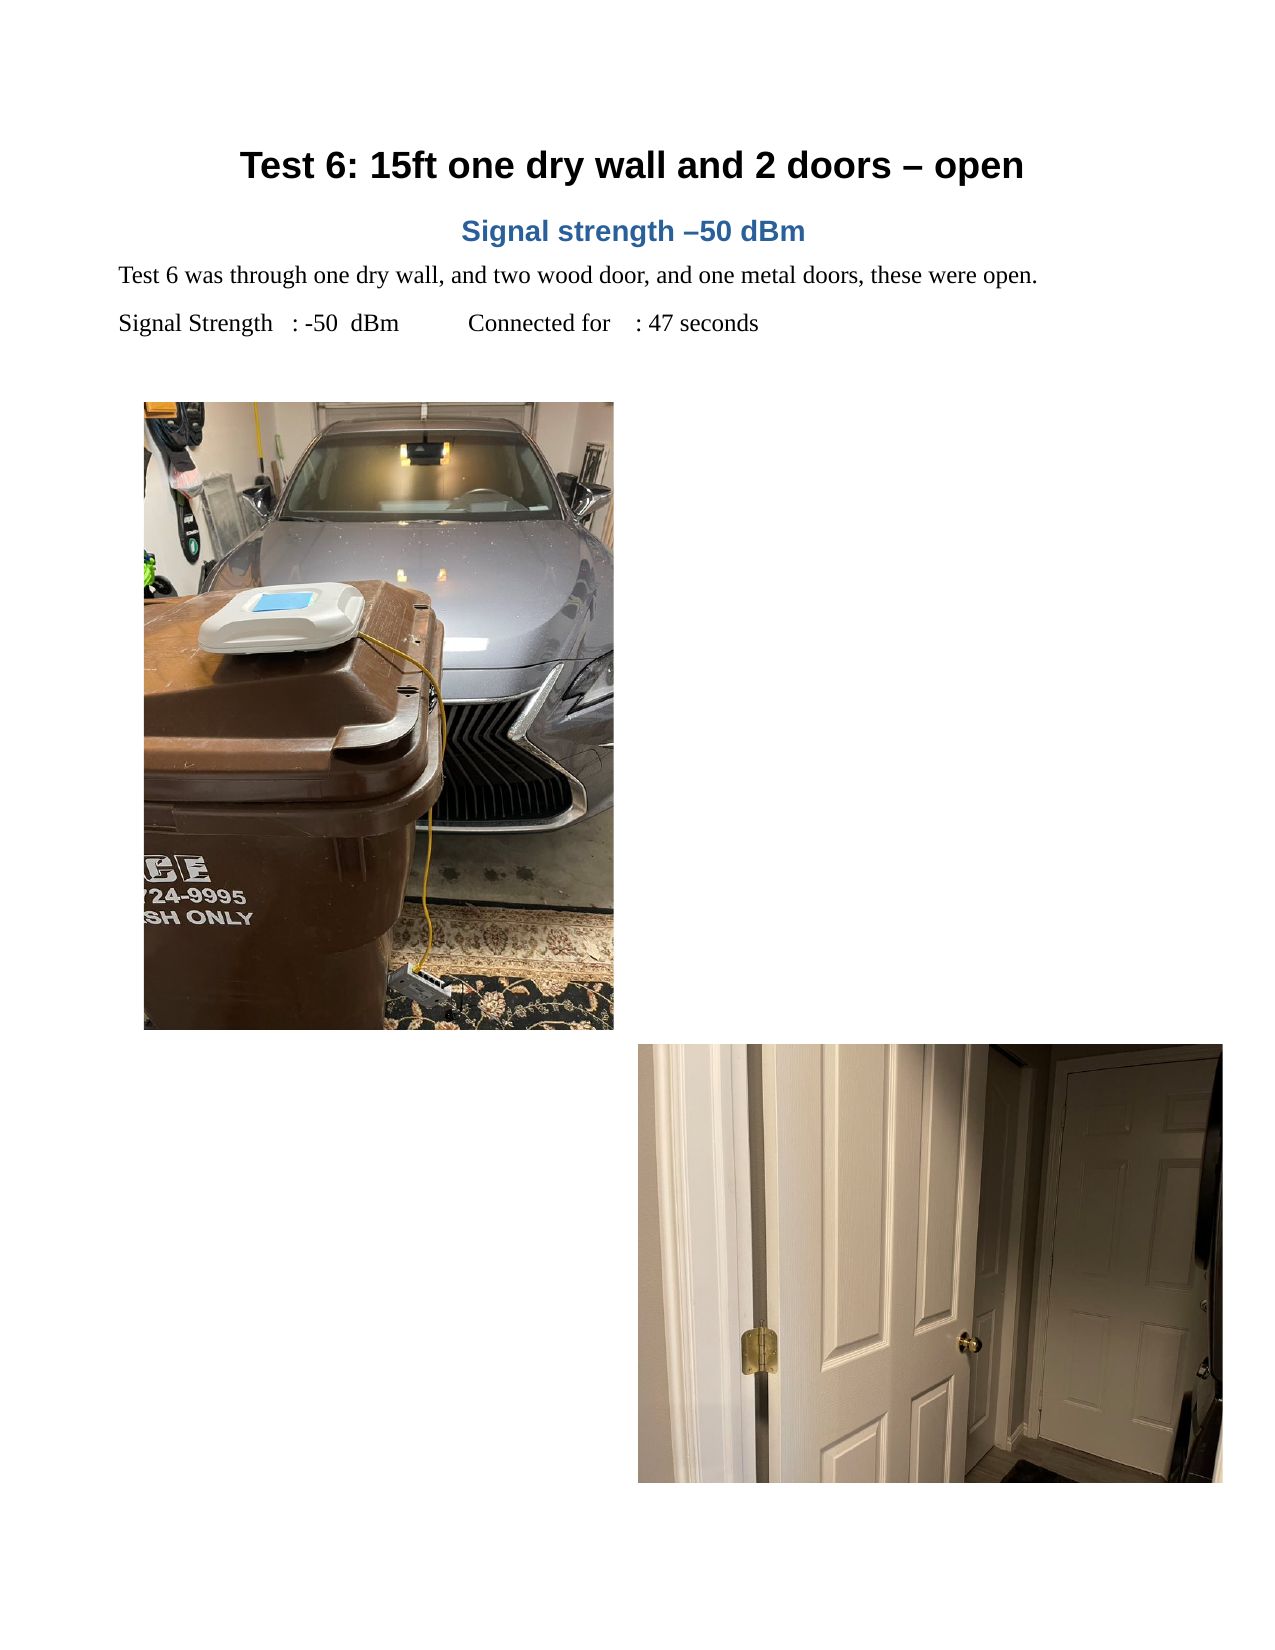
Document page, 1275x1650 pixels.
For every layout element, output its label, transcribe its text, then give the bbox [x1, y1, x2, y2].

picture [143, 402, 614, 1030]
subtitle Test 6: 15ft one dry wall and 2 doors – open [118, 143, 1157, 187]
text Signal Strength : -50 dBm Connected for : 47 seconds [118, 308, 1157, 336]
picture [638, 1044, 1223, 1483]
subtitle Signal strength –50 dBm [118, 214, 1157, 248]
text Test 6 was through one dry wall, and two wood door, and one metal doors, these were open. [118, 260, 1157, 289]
